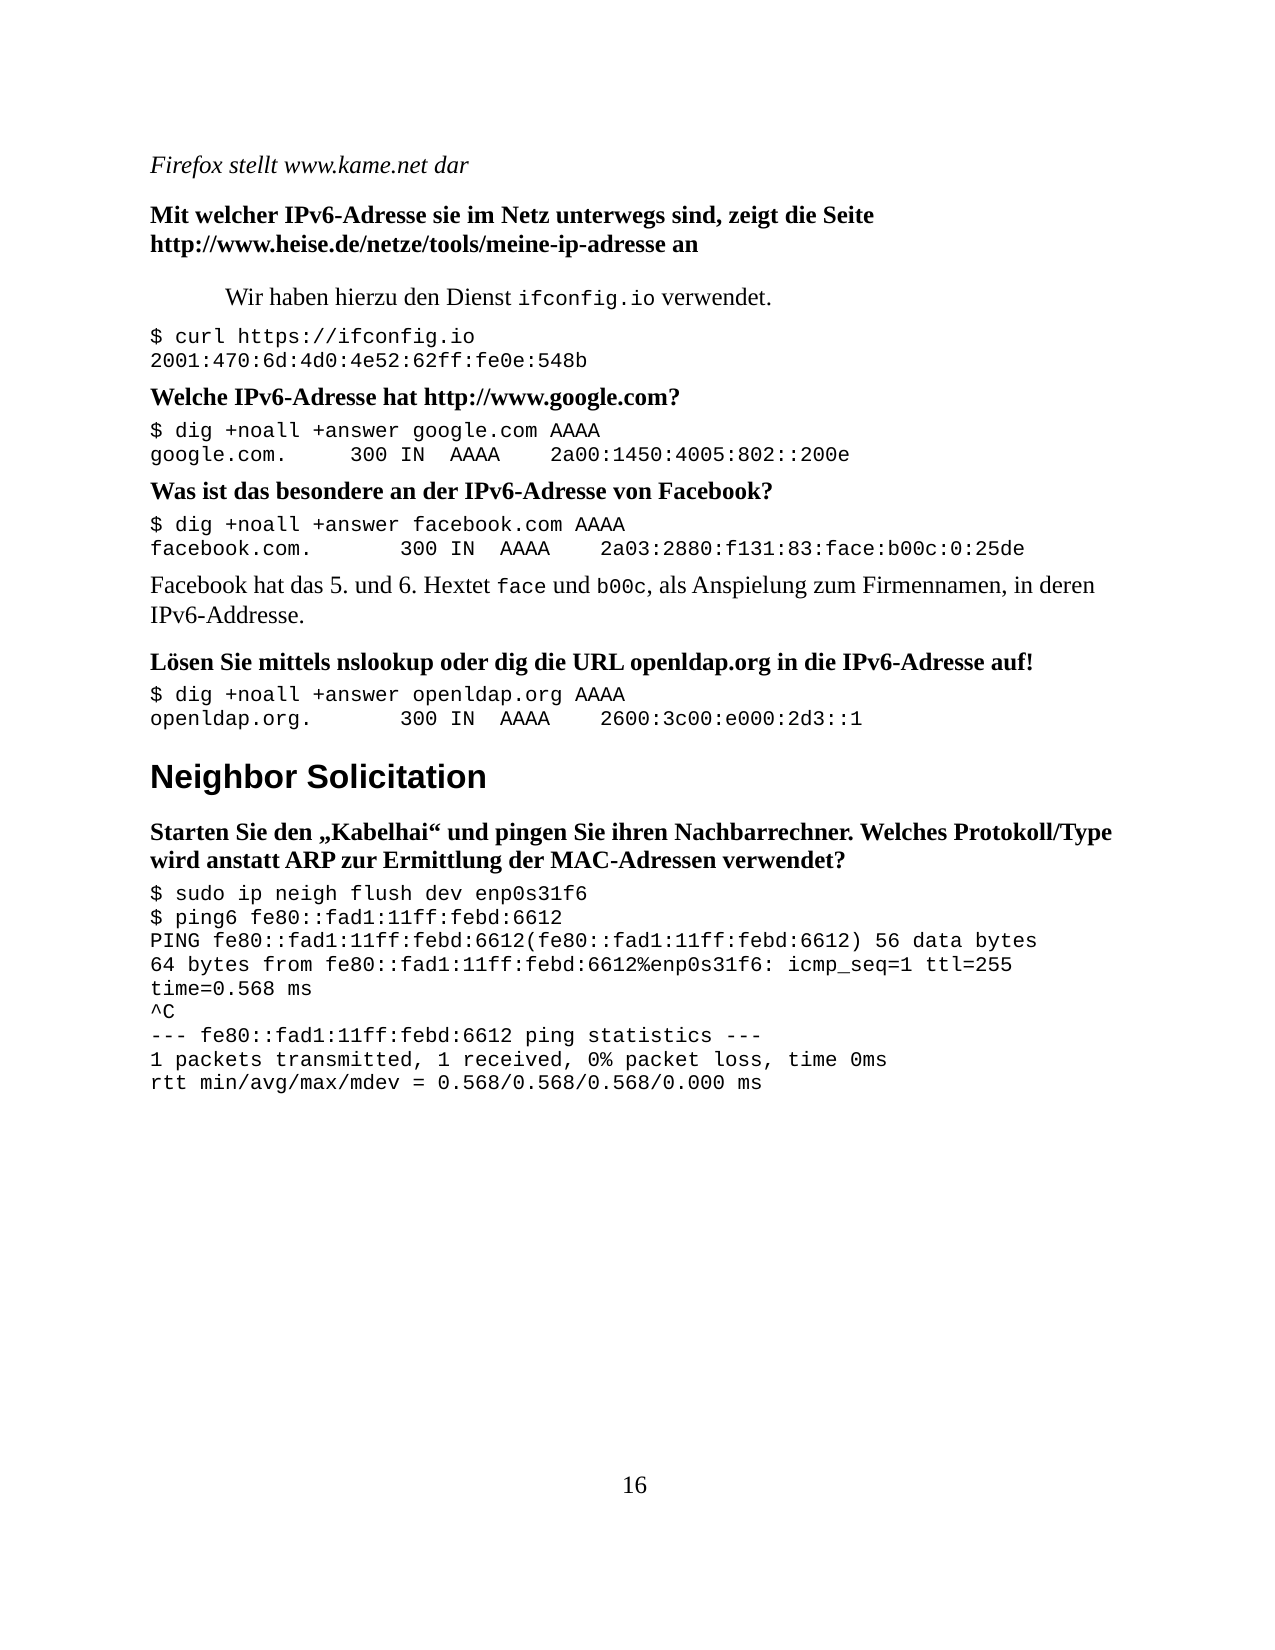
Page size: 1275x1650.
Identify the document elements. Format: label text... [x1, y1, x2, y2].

text facebook.com. 300 IN AAAA 2a03:2880:f131:83:face:b00c:0:25de [150, 538, 1125, 561]
text Mit welcher IPv6-Adresse sie im Netz unterwegs sind, zeigt die Seite http://www.heise.de/netze/tools/meine-ip-adresse an [150, 200, 1125, 258]
subtitle Neighbor Solicitation [150, 757, 1125, 795]
text ^C [150, 1001, 1125, 1025]
text Welche IPv6-Adresse hat http://www.google.com? [150, 382, 1125, 411]
text --- fe80::fad1:11ff:febd:6612 ping statistics --- [150, 1025, 1125, 1049]
text $ dig +noall +answer openldap.org AAAA [150, 684, 1125, 708]
text google.com. 300 IN AAAA 2a00:1450:4005:802::200e [150, 444, 1125, 467]
text rtt min/avg/max/mdev = 0.568/0.568/0.568/0.000 ms [150, 1072, 1125, 1096]
text $ curl https://ifconfig.io [150, 326, 1125, 350]
text Lösen Sie mittels nslookup oder dig die URL openldap.org in die IPv6-Adresse auf! [150, 647, 1125, 675]
text PING fe80::fad1:11ff:febd:6612(fe80::fad1:11ff:febd:6612) 56 data bytes [150, 931, 1125, 954]
text 64 bytes from fe80::fad1:11ff:febd:6612%enp0s31f6: icmp_seq=1 ttl=255 time=0.568 ms [150, 954, 1125, 1001]
text $ dig +noall +answer facebook.com AAAA [150, 514, 1125, 538]
text openldap.org. 300 IN AAAA 2600:3c00:e000:2d3::1 [150, 708, 1125, 732]
text $ sudo ip neigh flush dev enp0s31f6 [150, 883, 1125, 907]
text $ dig +noall +answer google.com AAAA [150, 420, 1125, 444]
text $ ping6 fe80::fad1:11ff:febd:6612 [150, 907, 1125, 931]
text 2001:470:6d:4d0:4e52:62ff:fe0e:548b [150, 350, 1125, 373]
text Firefox stellt www.kame.net dar [150, 150, 1125, 179]
text 1 packets transmitted, 1 received, 0% packet loss, time 0ms [150, 1049, 1125, 1072]
text Starten Sie den „Kabelhai“ und pingen Sie ihren Nachbarrechner. Welches Protokoll/Type wird anstatt ARP zur Ermittlung der MAC-Adressen verwendet? [150, 817, 1125, 874]
text Wir haben hierzu den Dienst ifconfig.io verwendet. [225, 282, 1125, 311]
text Facebook hat das 5. und 6. Hextet face und b00c, als Anspielung zum Firmennamen, in deren IPv6-Addresse. [150, 570, 1125, 629]
text Was ist das besondere an der IPv6-Adresse von Facebook? [150, 476, 1125, 505]
